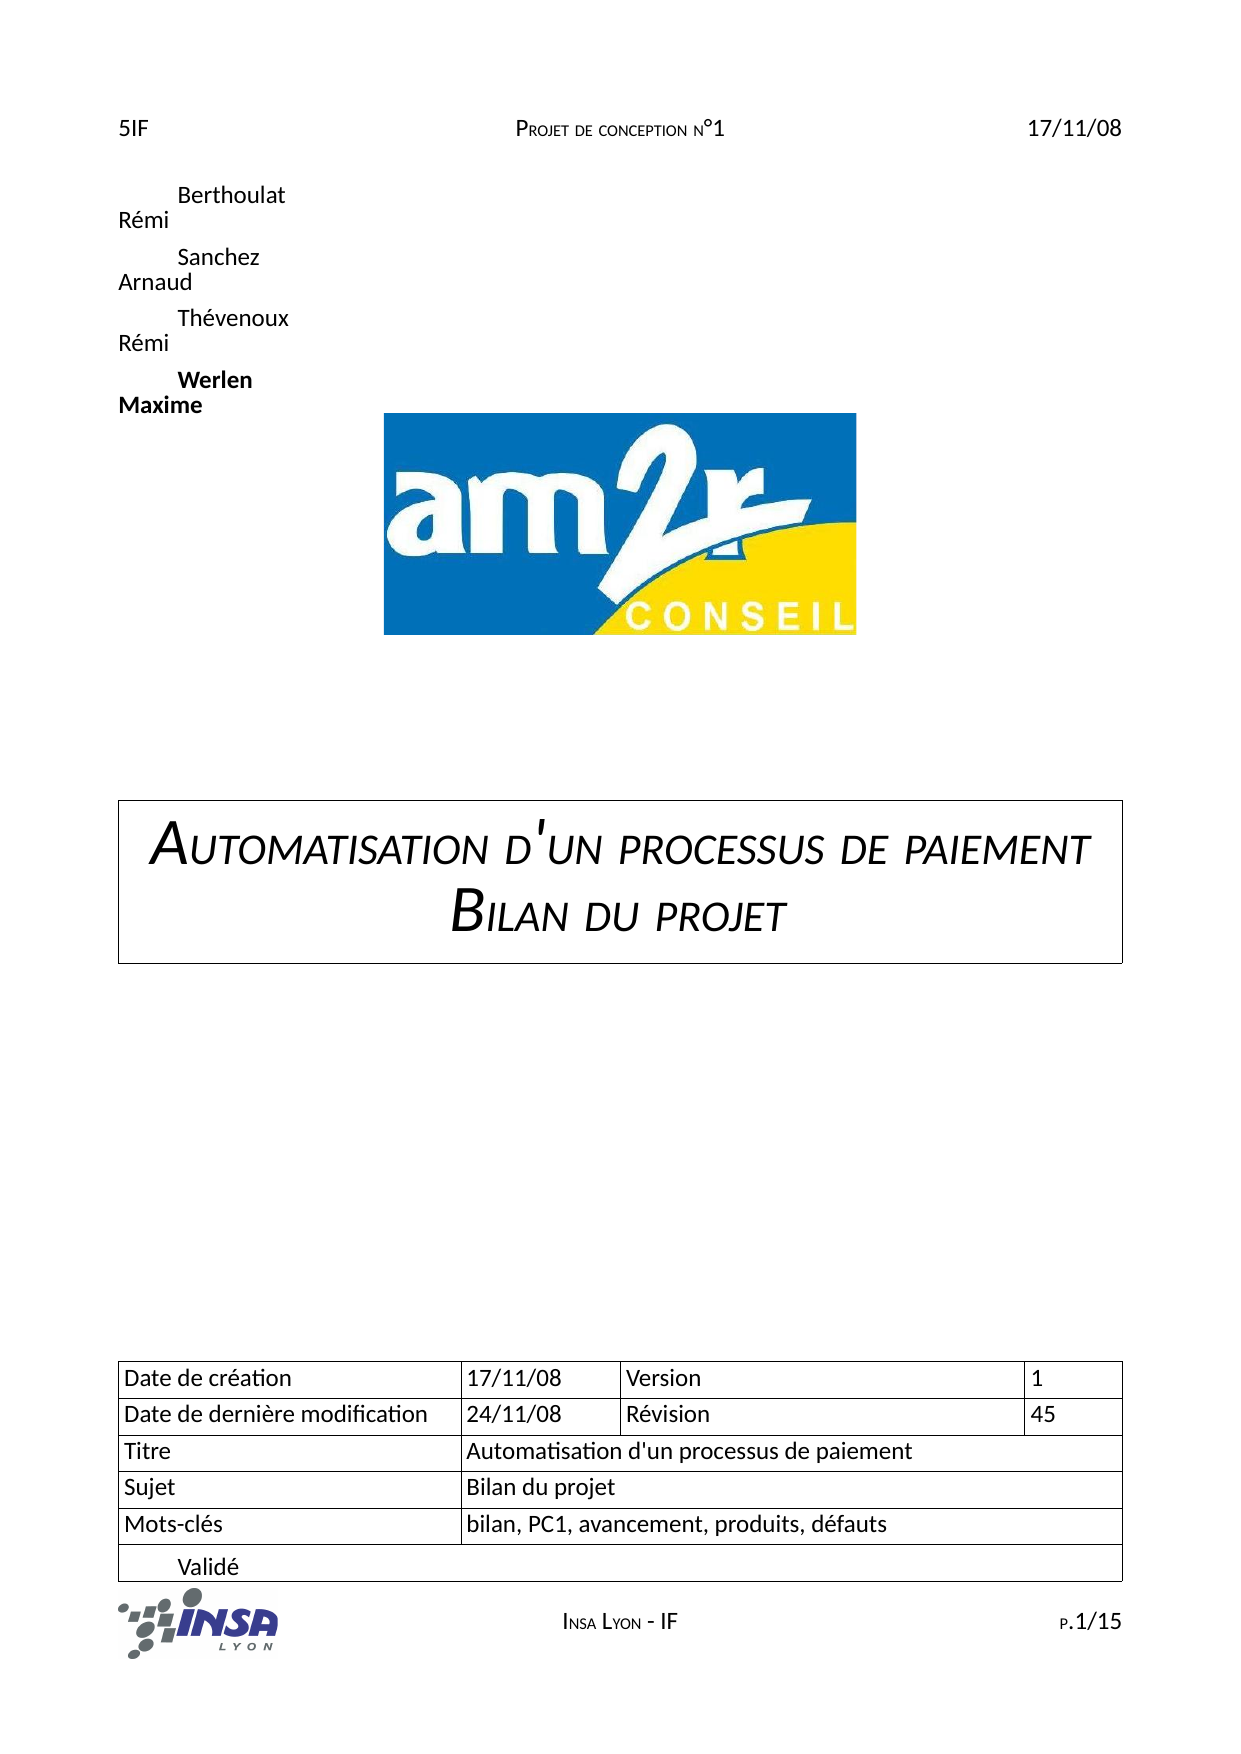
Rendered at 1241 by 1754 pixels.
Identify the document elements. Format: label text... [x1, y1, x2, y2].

text Sanchez Arnaud [118, 246, 333, 296]
table_cell bilan, PC1, avancement, produits, défauts [462, 1509, 1122, 1544]
table_header 1 [1025, 1362, 1122, 1398]
text Thévenoux Rémi [118, 308, 333, 358]
subtitle Automatisation d'un processus de paiement Bilan du projet [119, 801, 1122, 963]
picture [118, 1588, 278, 1659]
table_cell Date de dernière modification [119, 1399, 461, 1434]
table_cell Mots-clés [119, 1509, 461, 1544]
table_cell Révision [621, 1399, 1024, 1434]
text Werlen Maxime [118, 370, 333, 420]
table_header 17/11/08 [462, 1362, 620, 1398]
table_cell Automatisation d'un processus de paiement [462, 1436, 1122, 1471]
table_cell Sujet [119, 1472, 461, 1508]
table_cell Titre [119, 1436, 461, 1471]
table_cell 45 [1025, 1399, 1122, 1434]
text Validé [119, 1556, 1122, 1581]
table_cell Bilan du projet [462, 1472, 1122, 1508]
table_cell 24/11/08 [462, 1399, 620, 1434]
table_header Version [621, 1362, 1024, 1398]
text Berthoulat Rémi [118, 184, 333, 234]
picture [383, 413, 857, 635]
table_header Date de création [119, 1362, 461, 1398]
